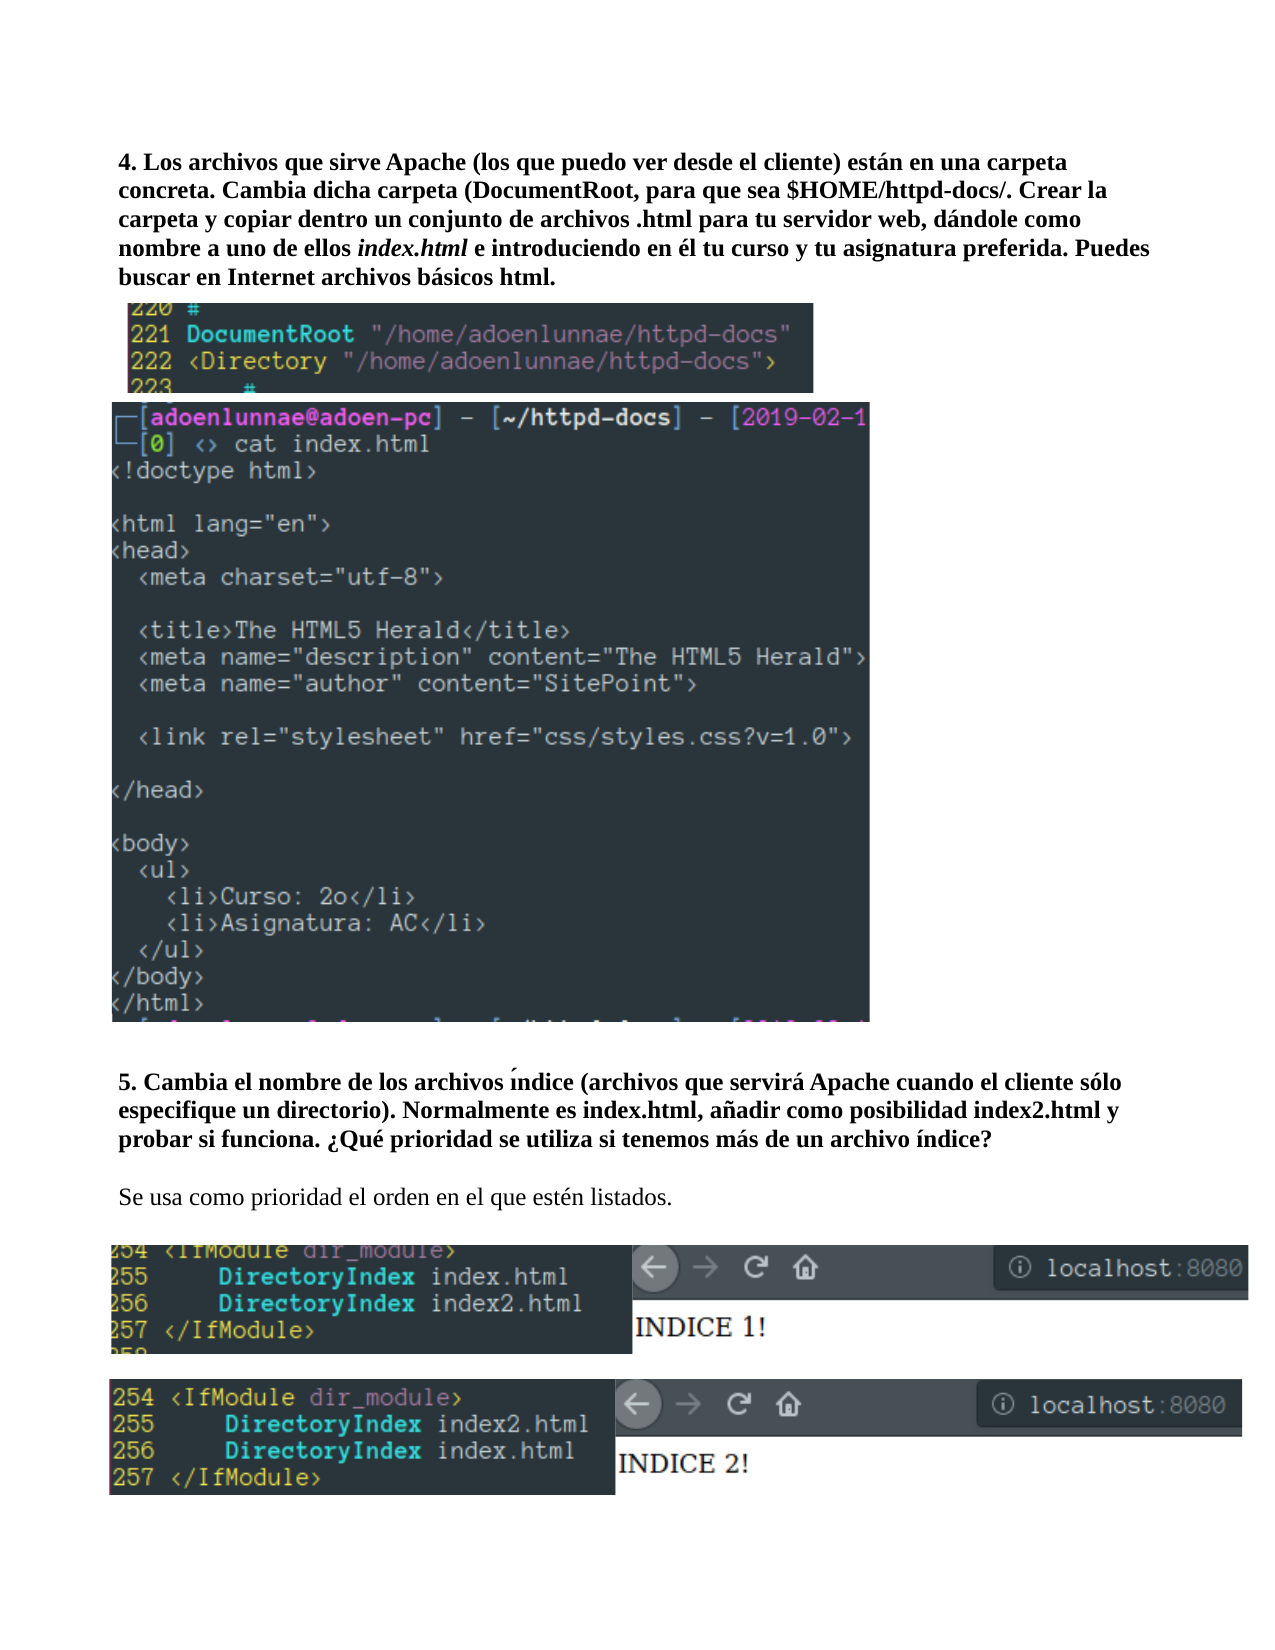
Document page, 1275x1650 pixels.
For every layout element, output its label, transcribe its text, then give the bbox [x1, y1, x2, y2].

picture [127, 303, 814, 393]
text Se usa como prioridad el orden en el que estén listados. [118, 1182, 1157, 1211]
picture [111, 402, 870, 1022]
picture [111, 1245, 1249, 1354]
text 5. Cambia el nombre de los archivos ı́ndice (archivos que servirá Apache cuando el cliente sólo especifique un directorio). Normalmente es index.html, añadir como posibilidad index2.html y probar si funciona. ¿Qué prioridad se utiliza si tenemos más de un archivo índice? [118, 1067, 1157, 1153]
text 4. Los archivos que sirve Apache (los que puedo ver desde el cliente) están en una carpeta concreta. Cambia dicha carpeta (DocumentRoot, para que sea $HOME/httpd-docs/. Crear la carpeta y copiar dentro un conjunto de archivos .html para tu servidor web, dándole como nombre a uno de ellos index.html e introduciendo en él tu curso y tu asignatura preferida. Puedes buscar en Internet archivos básicos html. [118, 147, 1157, 291]
picture [109, 1379, 1243, 1495]
